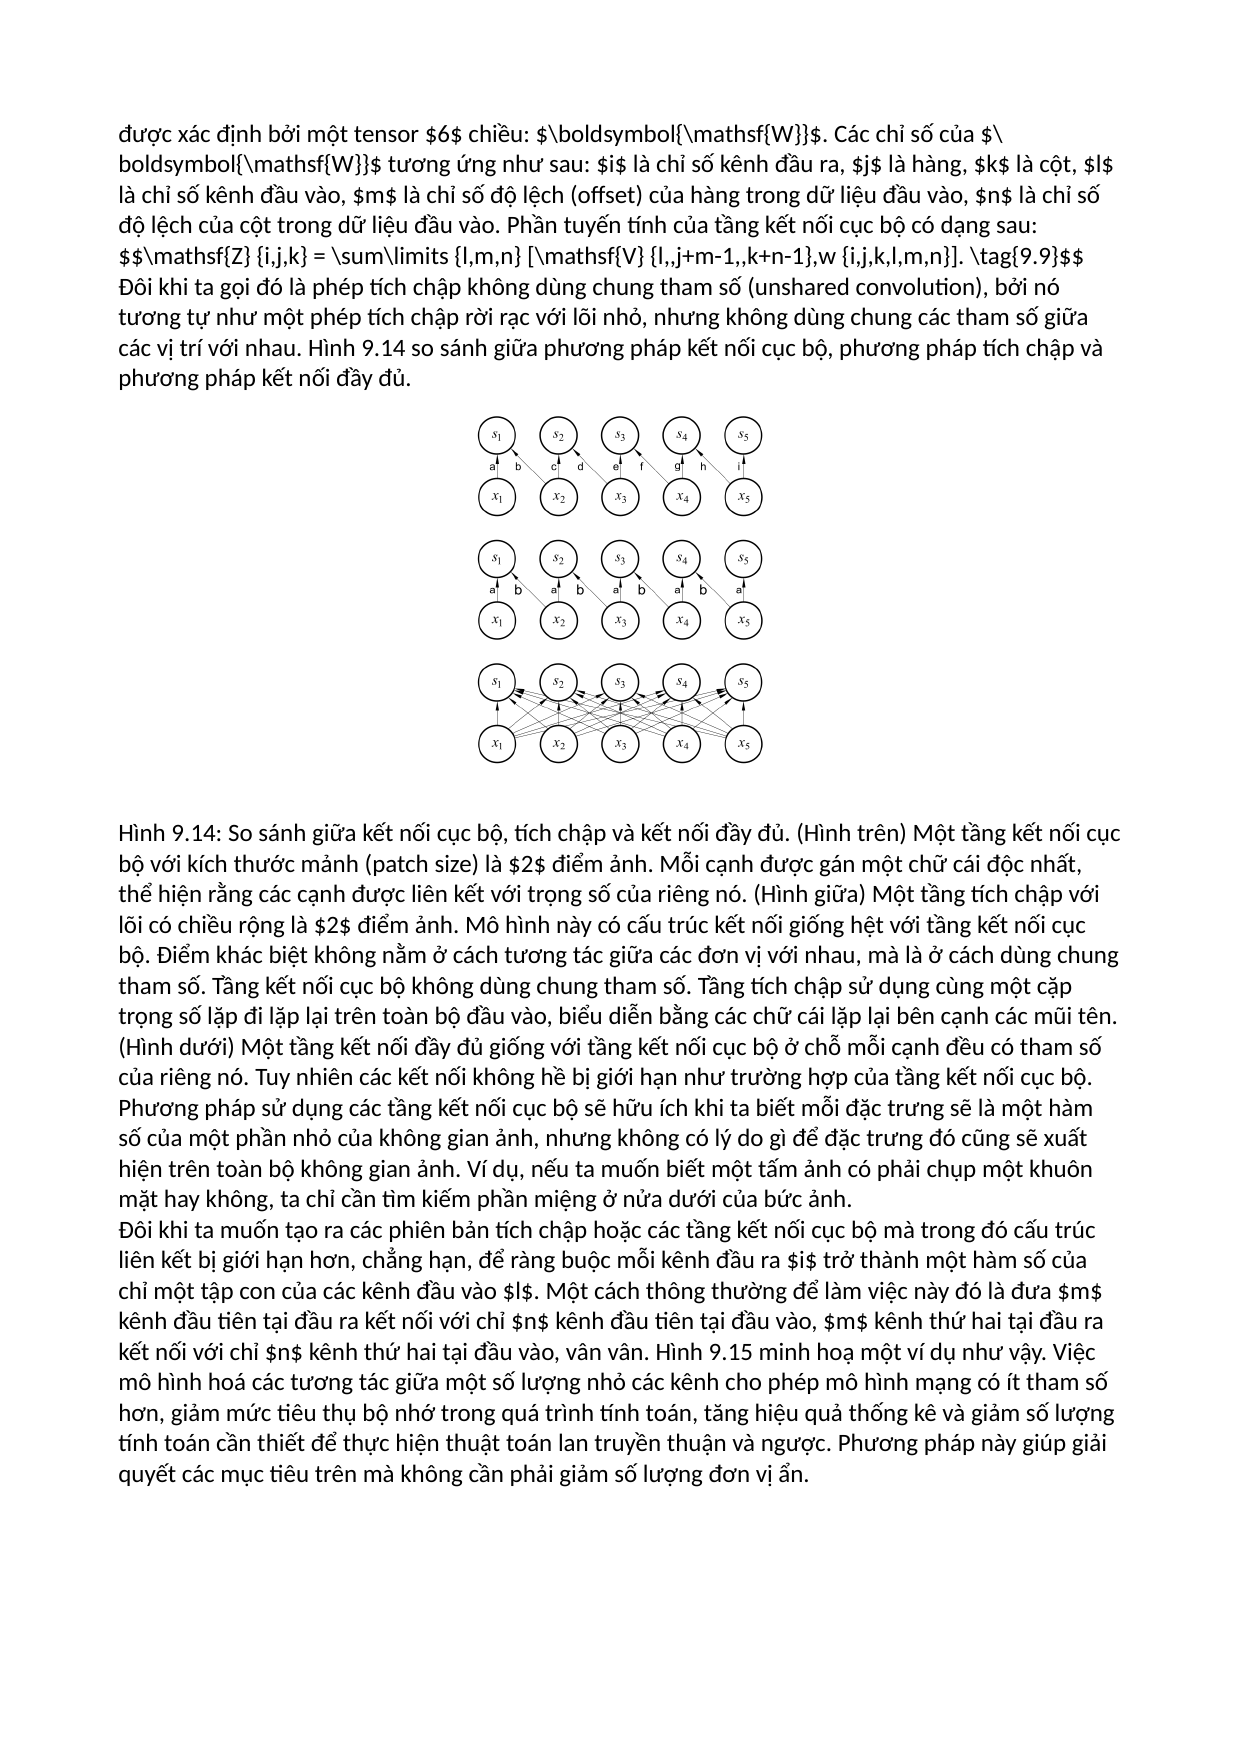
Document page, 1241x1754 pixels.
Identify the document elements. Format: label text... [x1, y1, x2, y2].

text được xác định bởi một tensor $6$ chiều: $\boldsymbol{\mathsf{W}}$. Các chỉ số của $\boldsymbol{\mathsf{W}}$ tương ứng như sau: $i$ là chỉ số kênh đầu ra, $j$ là hàng, $k$ là cột, $l$ là chỉ số kênh đầu vào, $m$ là chỉ số độ lệch (offset) của hàng trong dữ liệu đầu vào, $n$ là chỉ số độ lệch của cột trong dữ liệu đầu vào. Phần tuyến tính của tầng kết nối cục bộ có dạng sau: [118, 118, 1122, 240]
text Phương pháp sử dụng các tầng kết nối cục bộ sẽ hữu ích khi ta biết mỗi đặc trưng sẽ là một hàm số của một phần nhỏ của không gian ảnh, nhưng không có lý do gì để đặc trưng đó cũng sẽ xuất hiện trên toàn bộ không gian ảnh. Ví dụ, nếu ta muốn biết một tấm ảnh có phải chụp một khuôn mặt hay không, ta chỉ cần tìm kiếm phần miệng ở nửa dưới của bức ảnh. [118, 1092, 1122, 1214]
text Hình 9.14: So sánh giữa kết nối cục bộ, tích chập và kết nối đầy đủ. (Hình trên) Một tầng kết nối cục bộ với kích thước mảnh (patch size) là $2$ điểm ảnh. Mỗi cạnh được gán một chữ cái độc nhất, thể hiện rằng các cạnh được liên kết với trọng số của riêng nó. (Hình giữa) Một tầng tích chập với lõi có chiều rộng là $2$ điểm ảnh. Mô hình này có cấu trúc kết nối giống hệt với tầng kết nối cục bộ. Điểm khác biệt không nằm ở cách tương tác giữa các đơn vị với nhau, mà là ở cách dùng chung tham số. Tầng kết nối cục bộ không dùng chung tham số. Tầng tích chập sử dụng cùng một cặp trọng số lặp đi lặp lại trên toàn bộ đầu vào, biểu diễn bằng các chữ cái lặp lại bên cạnh các mũi tên. (Hình dưới) Một tầng kết nối đầy đủ giống với tầng kết nối cục bộ ở chỗ mỗi cạnh đều có tham số của riêng nó. Tuy nhiên các kết nối không hề bị giới hạn như trường hợp của tầng kết nối cục bộ. [118, 817, 1122, 1092]
text Đôi khi ta muốn tạo ra các phiên bản tích chập hoặc các tầng kết nối cục bộ mà trong đó cấu trúc liên kết bị giới hạn hơn, chẳng hạn, để ràng buộc mỗi kênh đầu ra $i$ trở thành một hàm số của chỉ một tập con của các kênh đầu vào $l$. Một cách thông thường để làm việc này đó là đưa $m$ kênh đầu tiên tại đầu ra kết nối với chỉ $n$ kênh đầu tiên tại đầu vào, $m$ kênh thứ hai tại đầu ra kết nối với chỉ $n$ kênh thứ hai tại đầu vào, vân vân. Hình 9.15 minh hoạ một ví dụ như vậy. Việc mô hình hoá các tương tác giữa một số lượng nhỏ các kênh cho phép mô hình mạng có ít tham số hơn, giảm mức tiêu thụ bộ nhớ trong quá trình tính toán, tăng hiệu quả thống kê và giảm số lượng tính toán cần thiết để thực hiện thuật toán lan truyền thuận và ngược. Phương pháp này giúp giải quyết các mục tiêu trên mà không cần phải giảm số lượng đơn vị ẩn. [118, 1214, 1122, 1489]
picture [127, 392, 1113, 787]
text $$\mathsf{Z} {i,j,k} = \sum\limits {l,m,n} [\mathsf{V} {l,,j+m-1,,k+n-1},w {i,j,k,l,m,n}]. \tag{9.9}$$ [118, 240, 1122, 271]
text Đôi khi ta gọi đó là phép tích chập không dùng chung tham số (unshared convolution), bởi nó tương tự như một phép tích chập rời rạc với lõi nhỏ, nhưng không dùng chung các tham số giữa các vị trí với nhau. Hình 9.14 so sánh giữa phương pháp kết nối cục bộ, phương pháp tích chập và phương pháp kết nối đầy đủ. [118, 271, 1122, 393]
